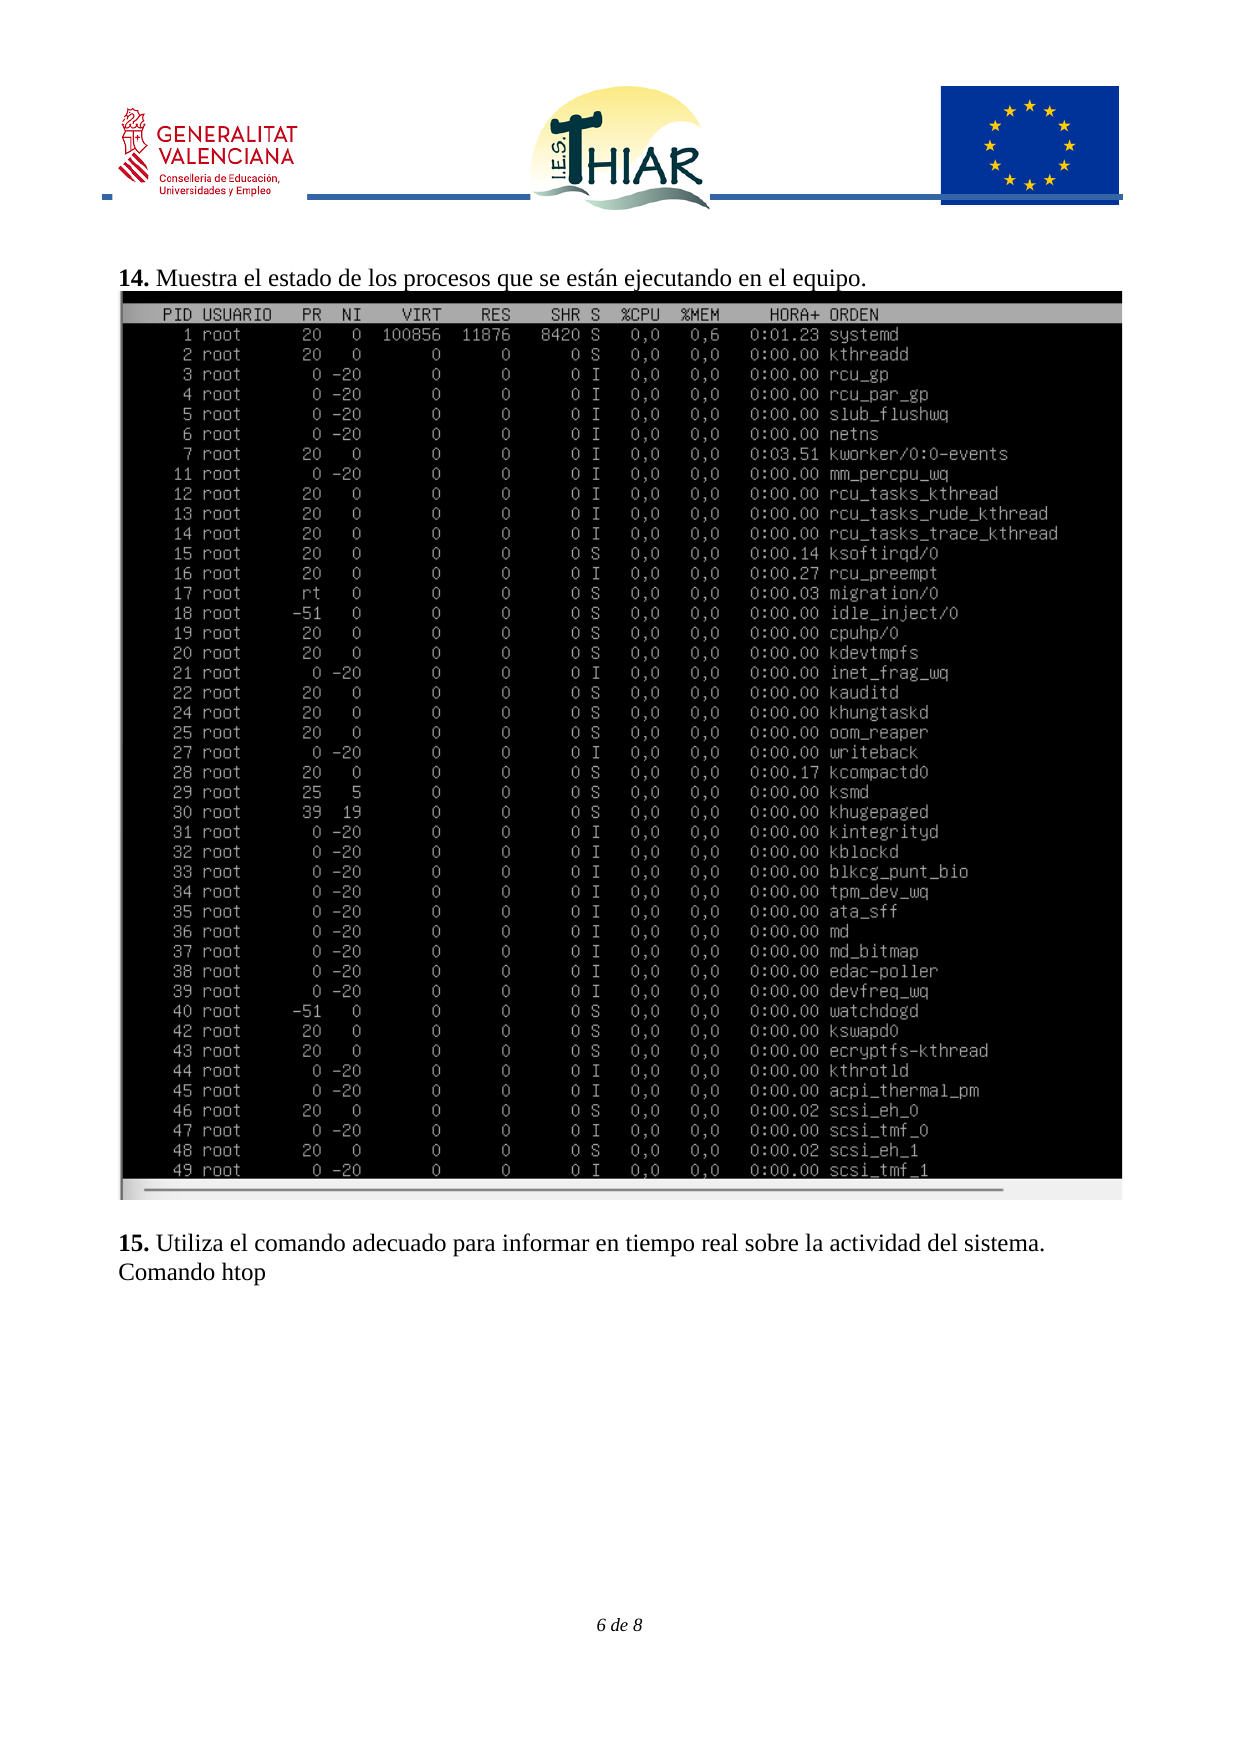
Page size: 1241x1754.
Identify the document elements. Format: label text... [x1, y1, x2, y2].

text Comando htop [118, 1257, 1122, 1286]
picture [112, 103, 308, 206]
picture [940, 200, 1119, 205]
picture [940, 86, 1119, 194]
picture [530, 86, 710, 210]
text 15. Utiliza el comando adecuado para informar en tiempo real sobre la actividad del sistema. [118, 1228, 1122, 1257]
text 14. Muestra el estado de los procesos que se están ejecutando en el equipo. [118, 263, 1122, 291]
picture [118, 291, 1123, 1200]
